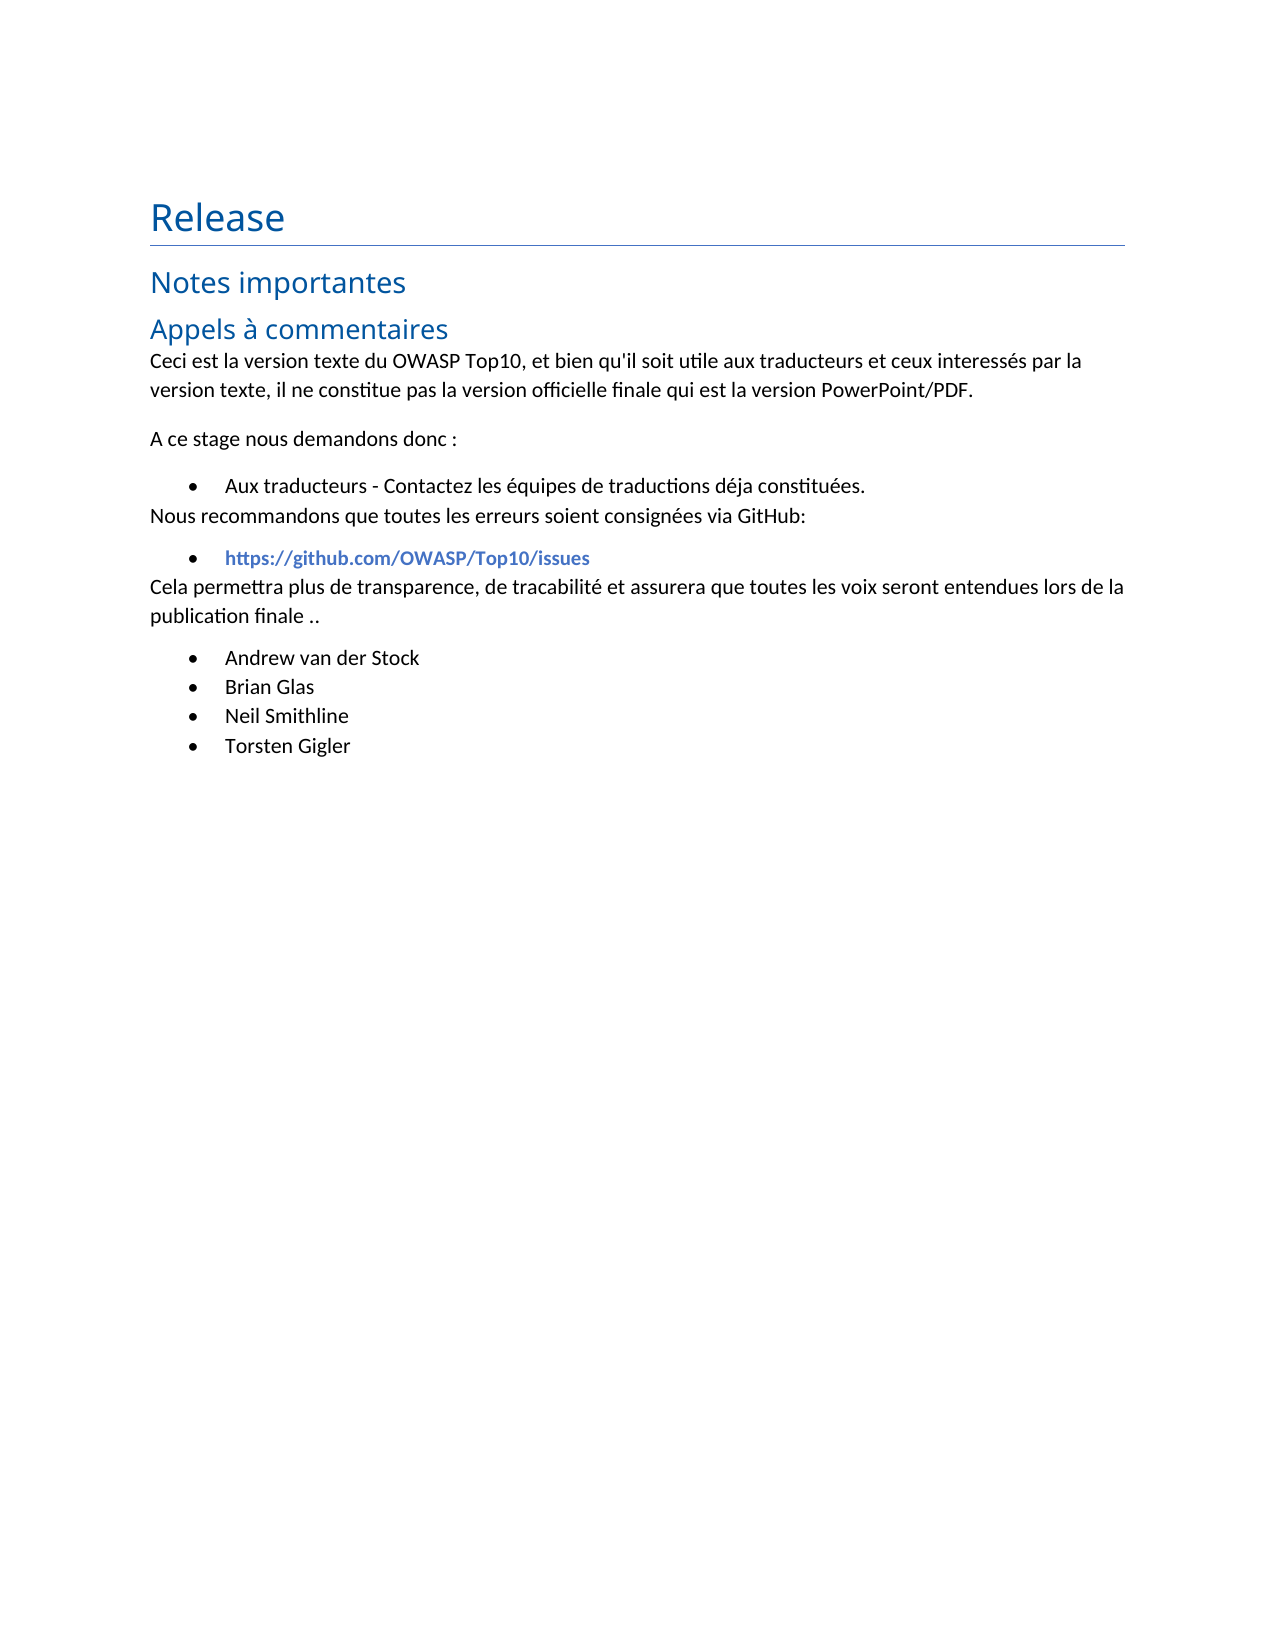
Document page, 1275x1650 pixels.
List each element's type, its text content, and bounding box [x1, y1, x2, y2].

text Ceci est la version texte du OWASP Top10, et bien qu'il soit utile aux traducteurs et ceux interessés par la version texte, il ne constitue pas la version officielle finale qui est la version PowerPoint/PDF. [150, 347, 1125, 403]
list Andrew van der Stock [187, 644, 1125, 671]
list Brian Glas [187, 673, 1125, 700]
subtitle Release [150, 192, 1125, 245]
text Cela permettra plus de transparence, de tracabilité et assurera que toutes les voix seront entendues lors de la publication finale .. [150, 573, 1125, 629]
subtitle Notes importantes [150, 262, 1125, 302]
list Aux traducteurs - Contactez les équipes de traductions déja constituées. [187, 473, 1125, 499]
list Torsten Gigler [187, 732, 1125, 758]
list Neil Smithline [187, 703, 1125, 729]
subtitle Appels à commentaires [150, 311, 1125, 347]
text Nous recommandons que toutes les erreurs soient consignées via GitHub: [150, 502, 1125, 529]
list https://github.com/OWASP/Top10/issues [187, 544, 1125, 570]
text A ce stage nous demandons donc : [150, 425, 1125, 451]
